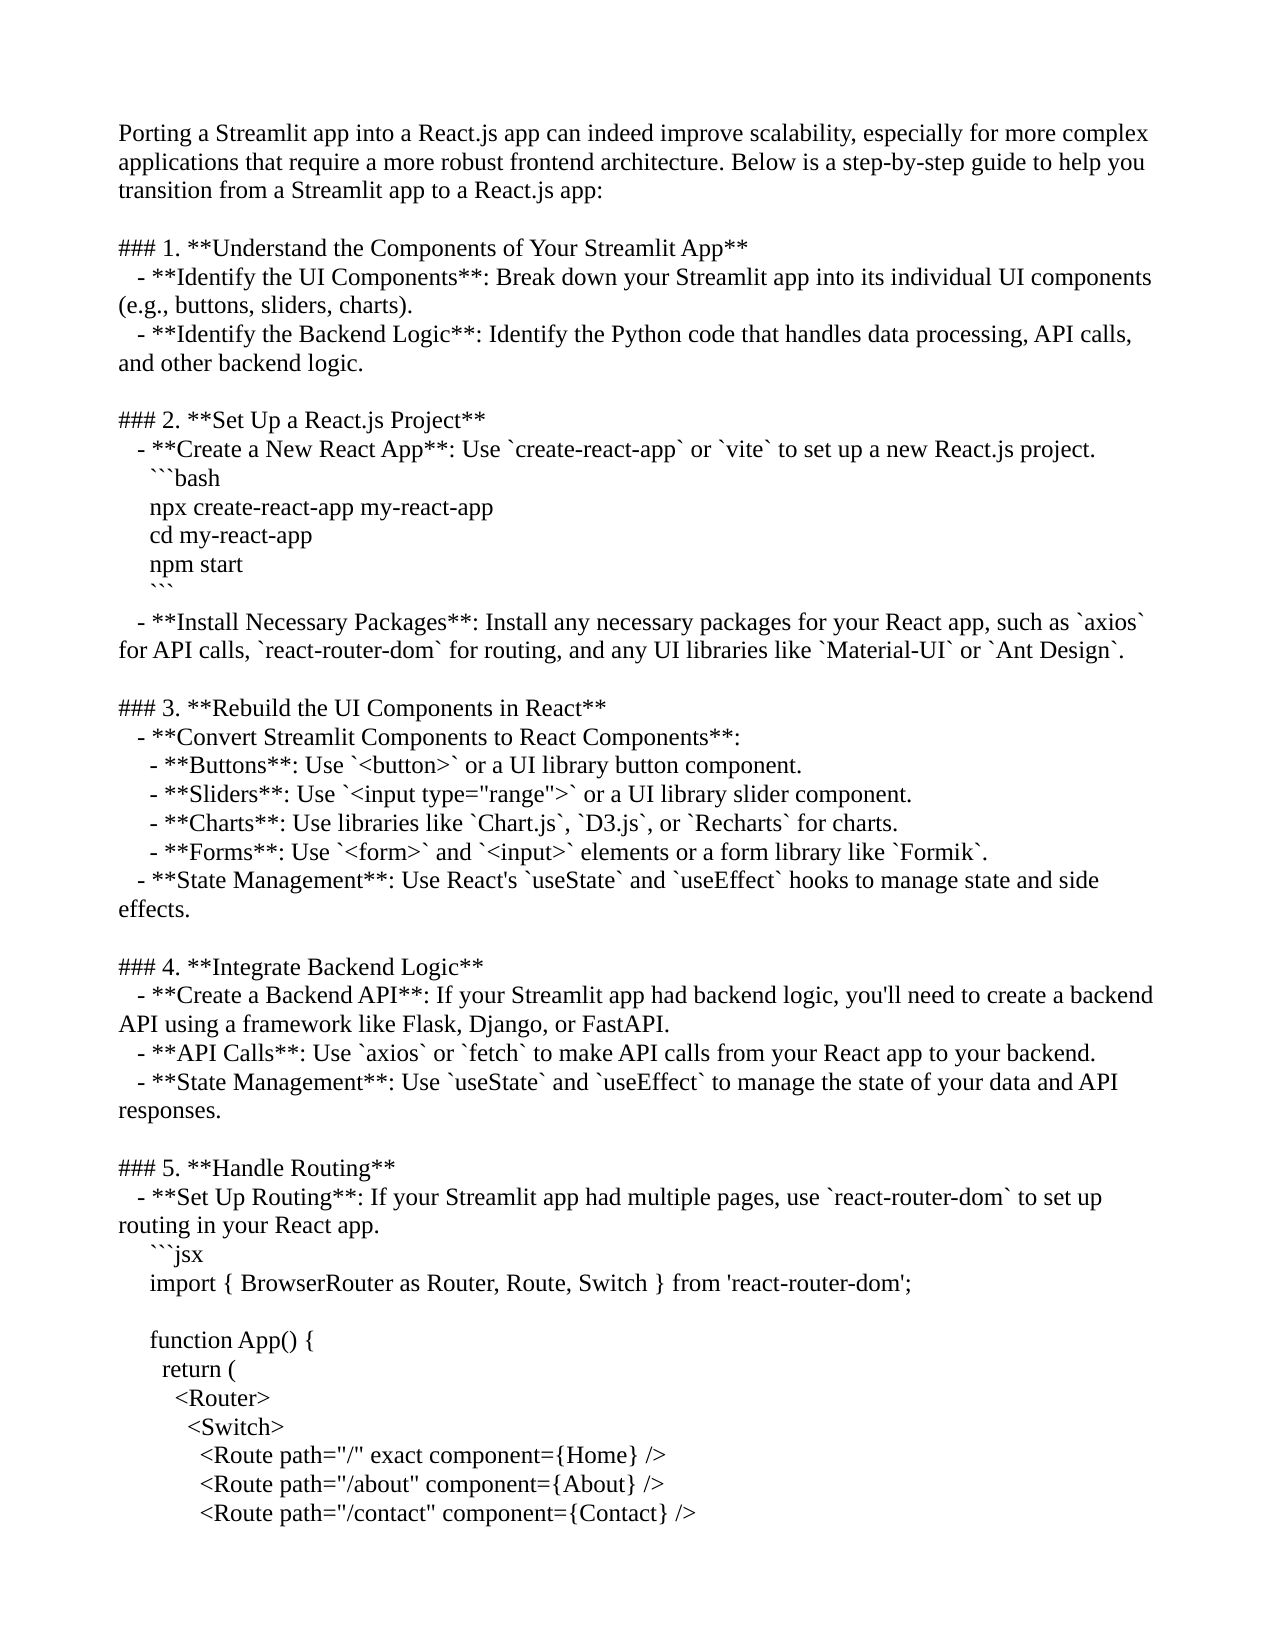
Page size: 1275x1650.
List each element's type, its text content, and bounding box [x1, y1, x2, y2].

text - **Set Up Routing**: If your Streamlit app had multiple pages, use `react-router-dom` to set up routing in your React app. [118, 1182, 1157, 1239]
text - **Charts**: Use libraries like `Chart.js`, `D3.js`, or `Recharts` for charts. [118, 808, 1157, 837]
text - **State Management**: Use React's `useState` and `useEffect` hooks to manage state and side effects. [118, 866, 1157, 923]
text cd my-react-app [118, 521, 1157, 549]
text return ( [118, 1354, 1157, 1383]
text - **Sliders**: Use `<input type="range">` or a UI library slider component. [118, 779, 1157, 808]
text - **Buttons**: Use `<button>` or a UI library button component. [118, 751, 1157, 779]
text ```jsx [118, 1239, 1157, 1268]
text ### 3. **Rebuild the UI Components in React** [118, 693, 1157, 722]
text - **API Calls**: Use `axios` or `fetch` to make API calls from your React app to your backend. [118, 1038, 1157, 1067]
text npm start [118, 549, 1157, 578]
text - **Create a New React App**: Use `create-react-app` or `vite` to set up a new React.js project. [118, 434, 1157, 463]
text function App() { [118, 1326, 1157, 1354]
text <Switch> [118, 1412, 1157, 1441]
text - **Identify the UI Components**: Break down your Streamlit app into its individual UI components (e.g., buttons, sliders, charts). [118, 262, 1157, 319]
text <Route path="/about" component={About} /> [118, 1469, 1157, 1498]
text import { BrowserRouter as Router, Route, Switch } from 'react-router-dom'; [118, 1268, 1157, 1297]
text ```bash [118, 463, 1157, 492]
text <Router> [118, 1383, 1157, 1412]
text ### 5. **Handle Routing** [118, 1153, 1157, 1182]
text Porting a Streamlit app into a React.js app can indeed improve scalability, especially for more complex applications that require a more robust frontend architecture. Below is a step-by-step guide to help you transition from a Streamlit app to a React.js app: [118, 118, 1157, 204]
text <Route path="/contact" component={Contact} /> [118, 1498, 1157, 1527]
text <Route path="/" exact component={Home} /> [118, 1441, 1157, 1469]
text - **Identify the Backend Logic**: Identify the Python code that handles data processing, API calls, and other backend logic. [118, 319, 1157, 377]
text ### 4. **Integrate Backend Logic** [118, 952, 1157, 981]
text - **Create a Backend API**: If your Streamlit app had backend logic, you'll need to create a backend API using a framework like Flask, Django, or FastAPI. [118, 981, 1157, 1038]
text ### 1. **Understand the Components of Your Streamlit App** [118, 233, 1157, 262]
text ### 2. **Set Up a React.js Project** [118, 406, 1157, 434]
text - **Forms**: Use `<form>` and `<input>` elements or a form library like `Formik`. [118, 837, 1157, 866]
text - **Convert Streamlit Components to React Components**: [118, 722, 1157, 751]
text - **State Management**: Use `useState` and `useEffect` to manage the state of your data and API responses. [118, 1067, 1157, 1124]
text ``` [118, 578, 1157, 607]
text npx create-react-app my-react-app [118, 492, 1157, 521]
text - **Install Necessary Packages**: Install any necessary packages for your React app, such as `axios` for API calls, `react-router-dom` for routing, and any UI libraries like `Material-UI` or `Ant Design`. [118, 607, 1157, 664]
